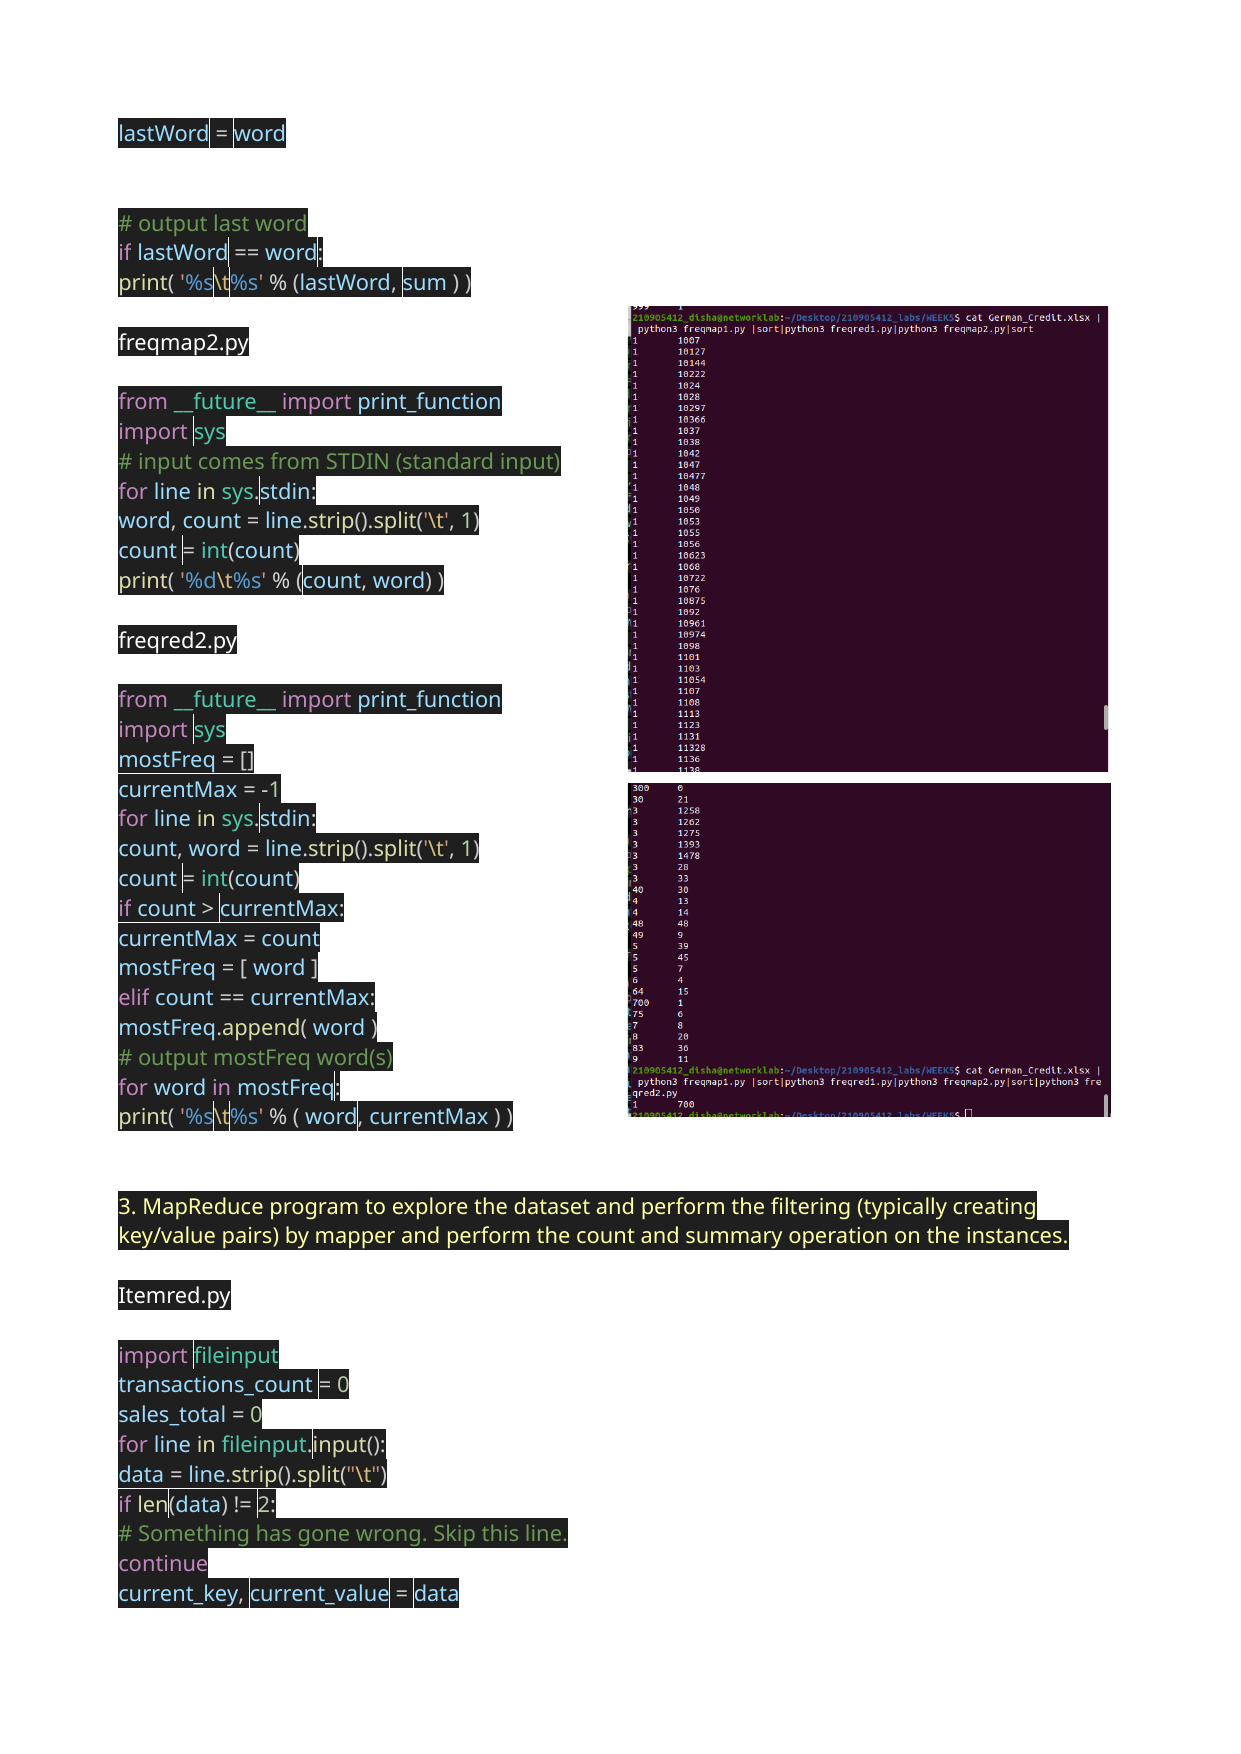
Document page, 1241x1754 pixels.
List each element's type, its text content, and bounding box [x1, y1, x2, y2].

picture [627, 783, 1111, 1117]
text # output last word [118, 207, 1122, 237]
text [1109, 714, 1122, 744]
text sales_total = 0 [118, 1399, 1122, 1429]
text count = int(count) [118, 863, 627, 893]
text count = int(count) [118, 535, 627, 565]
text if lastWord == word: [118, 237, 1122, 267]
text # Something has gone wrong. Skip this line. [118, 1518, 1122, 1548]
text count, word = line.strip().split('\t', 1) [118, 833, 627, 863]
text for line in sys.stdin: [118, 476, 627, 505]
text current_key, current_value = data [118, 1578, 1122, 1608]
text print( '%d\t%s' % (count, word) ) [118, 565, 627, 595]
text freqred2.py [118, 624, 627, 654]
text elif count == currentMax: [118, 982, 627, 1012]
text [1109, 327, 1122, 356]
text if count > currentMax: [118, 893, 627, 922]
text # input comes from STDIN (standard input) [118, 446, 627, 476]
text continue [118, 1548, 1122, 1578]
text mostFreq = [ word ] [118, 952, 627, 982]
text print( '%s\t%s' % ( word, currentMax ) ) [118, 1101, 1122, 1131]
text mostFreq = [] [118, 744, 1122, 773]
text data = line.strip().split("\t") [118, 1459, 1122, 1488]
text Itemred.py [118, 1280, 1122, 1310]
text for word in mostFreq: [118, 1071, 627, 1101]
text import sys [118, 416, 627, 446]
text print( '%s\t%s' % (lastWord, sum ) ) [118, 267, 1122, 297]
text [1109, 624, 1122, 654]
text [1109, 535, 1122, 565]
text currentMax = count [118, 922, 627, 952]
picture [627, 306, 1109, 772]
text 3. MapReduce program to explore the dataset and perform the filtering (typically creating [118, 1191, 1122, 1220]
text key/value pairs) by mapper and perform the count and summary operation on the instances. [118, 1220, 1122, 1250]
text from __future__ import print_function [118, 386, 627, 416]
text for line in sys.stdin: [118, 803, 627, 833]
text word, count = line.strip().split('\t', 1) [118, 505, 627, 535]
text mostFreq.append( word ) [118, 1012, 627, 1042]
text import fileinput [118, 1339, 1122, 1369]
text if len(data) != 2: [118, 1488, 1122, 1518]
text freqmap2.py [118, 327, 627, 356]
text import sys [118, 714, 627, 744]
text # output mostFreq word(s) [118, 1042, 627, 1071]
text [1109, 416, 1122, 446]
text from __future__ import print_function [118, 684, 627, 714]
text currentMax = -1 [118, 773, 1122, 803]
text for line in fileinput.input(): [118, 1429, 1122, 1459]
text transactions_count = 0 [118, 1369, 1122, 1399]
text lastWord = word [118, 118, 1122, 148]
